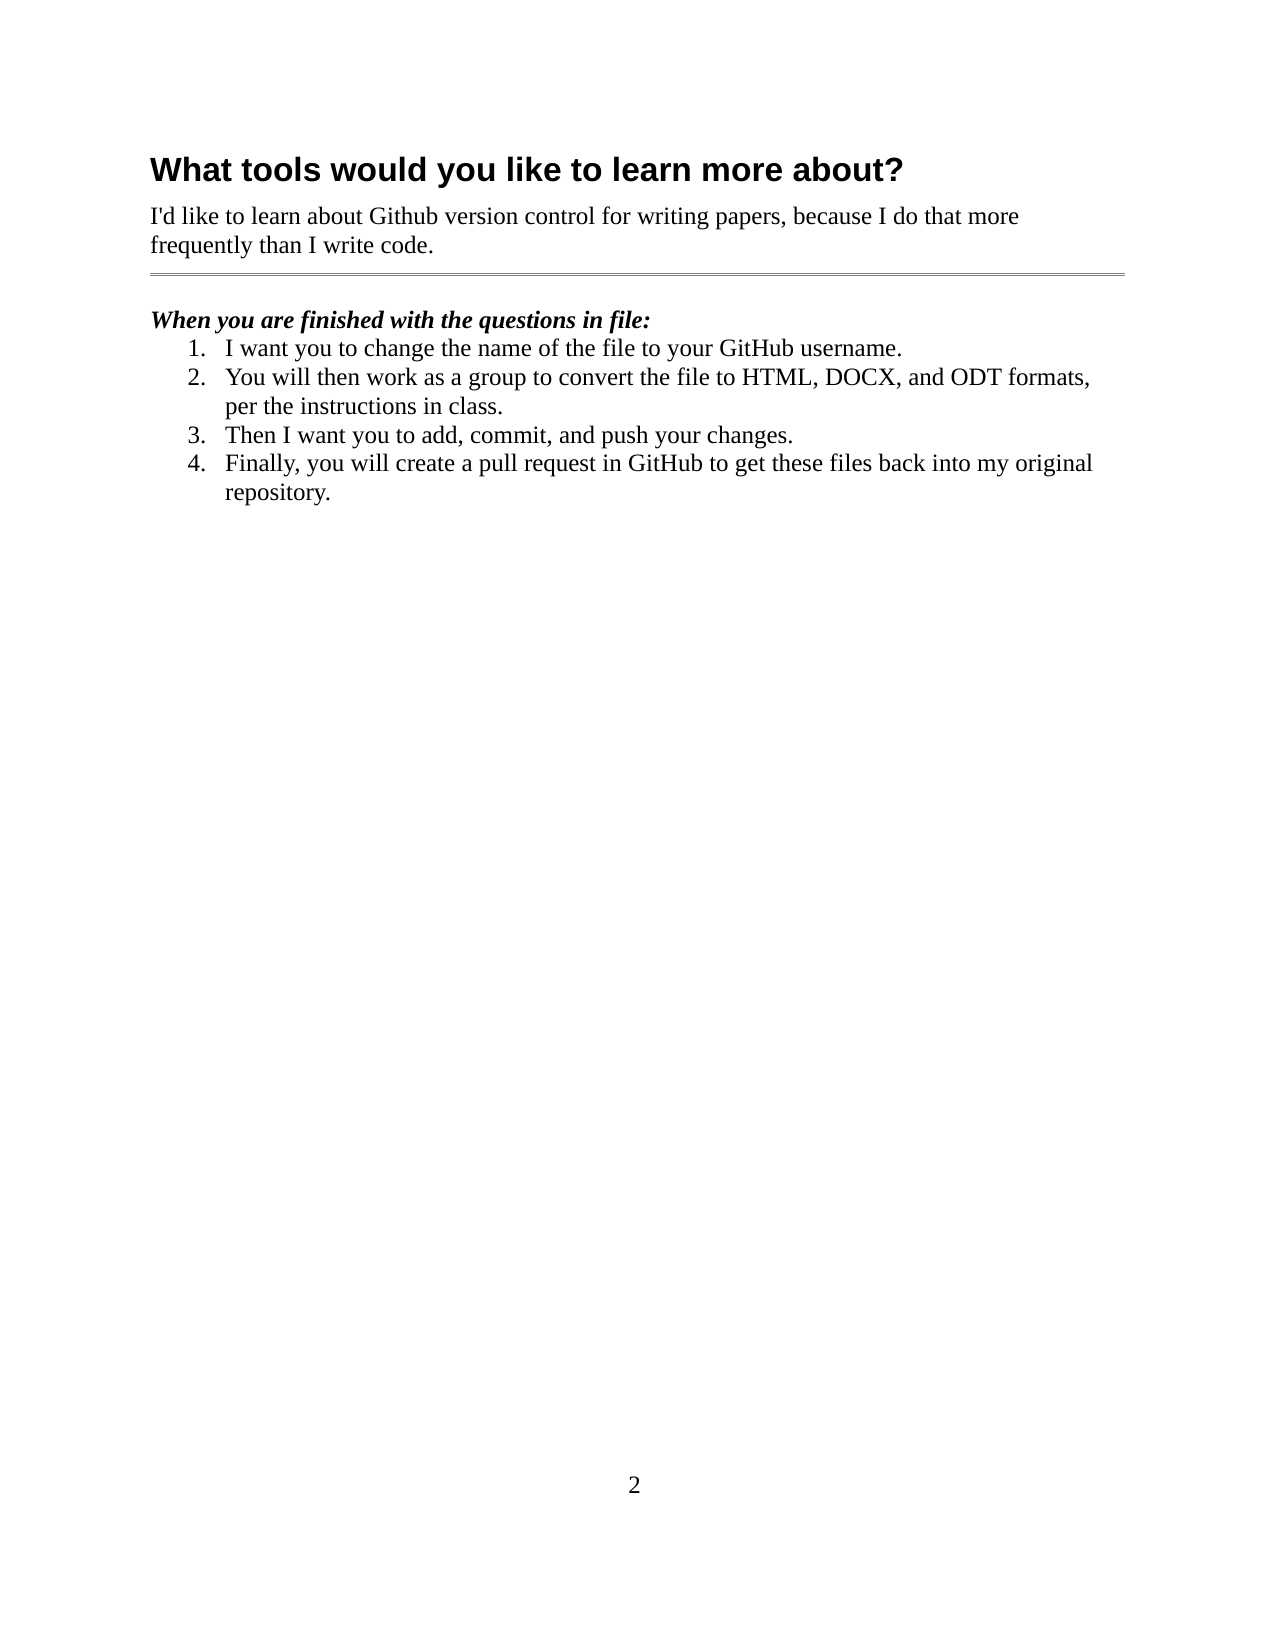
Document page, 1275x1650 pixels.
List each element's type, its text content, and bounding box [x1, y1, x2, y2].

list Finally, you will create a pull request in GitHub to get these files back into my original repository. [187, 448, 1125, 506]
list I want you to change the name of the file to your GitHub username. [187, 333, 1125, 362]
text I'd like to learn about Github version control for writing papers, because I do that more frequently than I write code. [150, 201, 1125, 259]
list You will then work as a group to convert the file to HTML, DOCX, and ODT formats, per the instructions in class. [187, 362, 1125, 420]
text When you are finished with the questions in file: [150, 305, 1125, 333]
list Then I want you to add, commit, and push your changes. [187, 420, 1125, 448]
subtitle What tools would you like to learn more about? [150, 150, 1125, 189]
